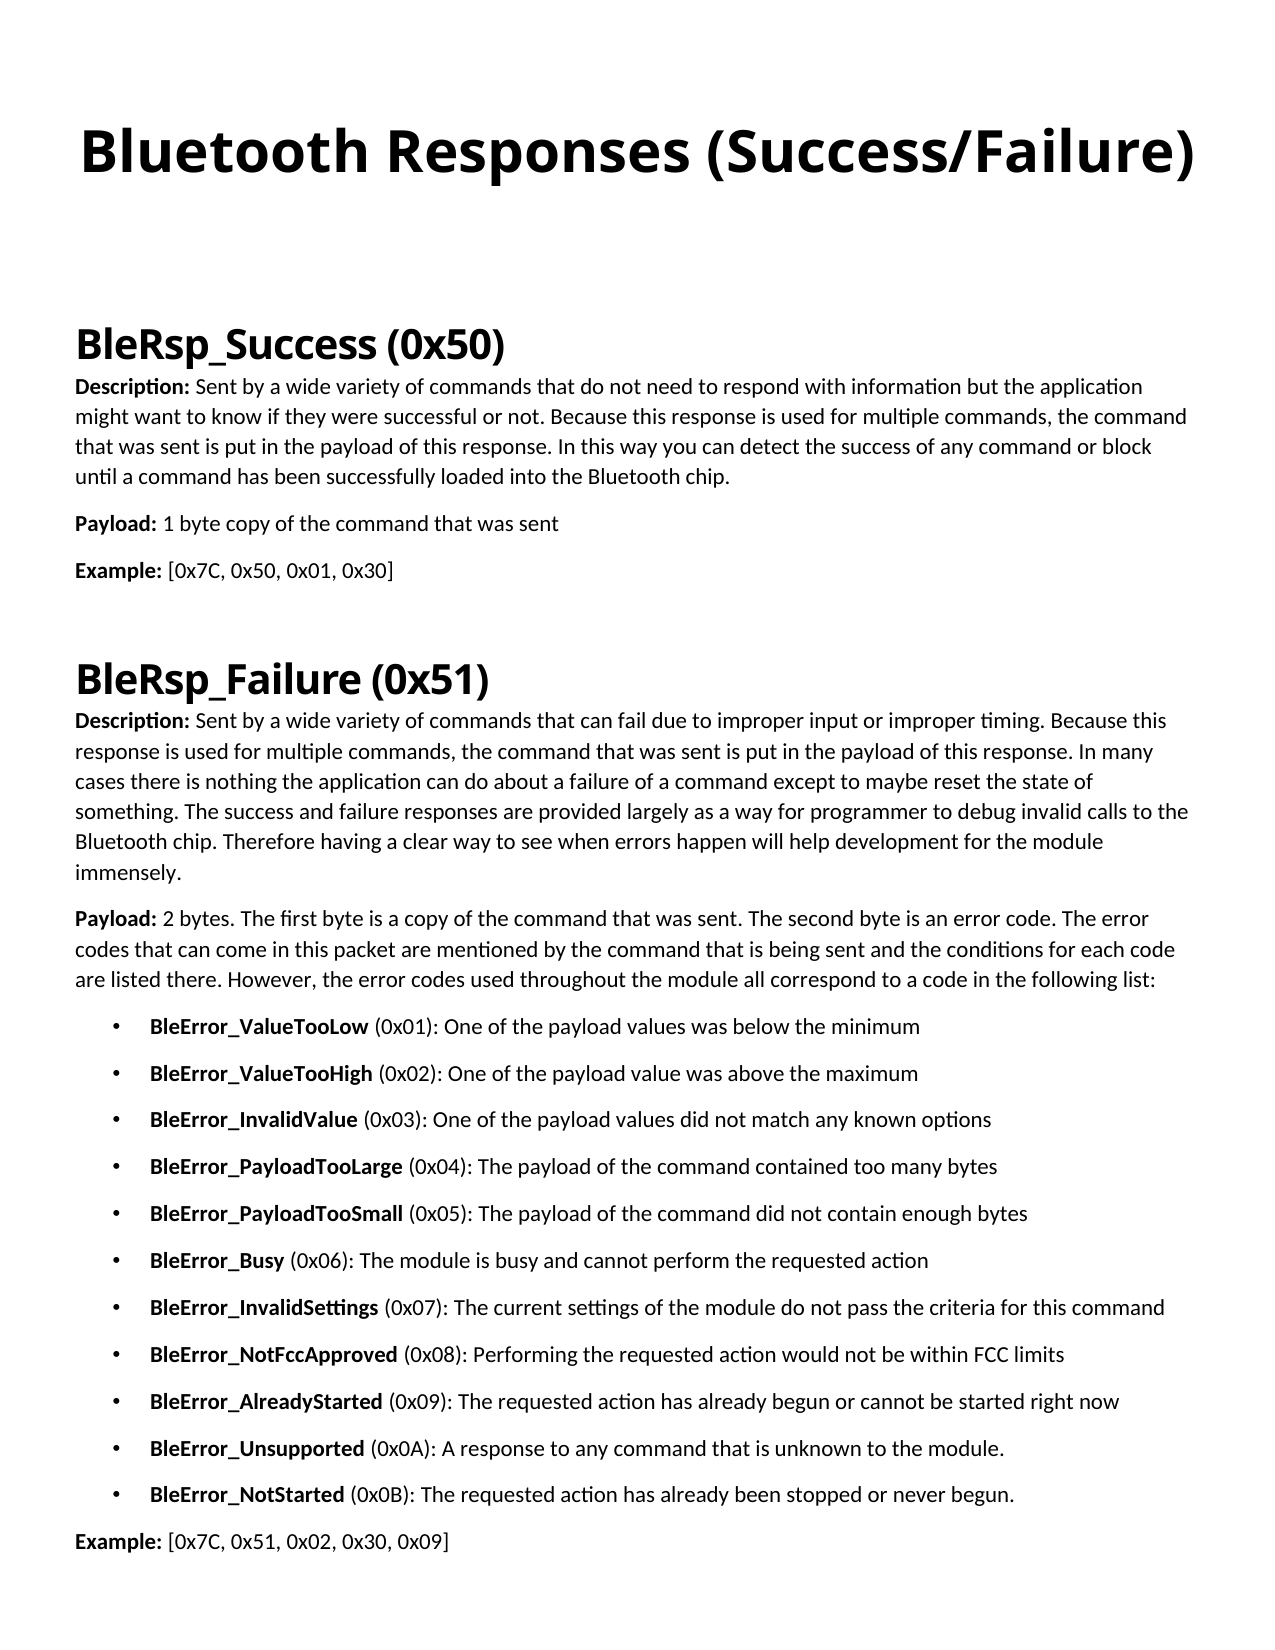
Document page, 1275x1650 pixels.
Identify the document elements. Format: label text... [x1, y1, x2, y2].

text Bluetooth Responses (Success/Failure) [75, 110, 1200, 189]
list BleError_InvalidSettings (0x07): The current settings of the module do not pass the criteria for this command [112, 1293, 1200, 1321]
list BleError_Busy (0x06): The module is busy and cannot perform the requested action [112, 1246, 1200, 1274]
text Description: Sent by a wide variety of commands that do not need to respond with information but the application might want to know if they were successful or not. Because this response is used for multiple commands, the command that was sent is put in the payload of this response. In this way you can detect the success of any command or block until a command has been successfully loaded into the Bluetooth chip. [75, 372, 1200, 490]
title BleRsp_Failure (0x51) [75, 650, 1200, 707]
text Payload: 2 bytes. The first byte is a copy of the command that was sent. The second byte is an error code. The error codes that can come in this packet are mentioned by the command that is being sent and the conditions for each code are listed there. However, the error codes used throughout the module all correspond to a code in the following list: [75, 904, 1200, 993]
list BleError_AlreadyStarted (0x09): The requested action has already begun or cannot be started right now [112, 1387, 1200, 1415]
list BleError_InvalidValue (0x03): One of the payload values did not match any known options [112, 1106, 1200, 1134]
list BleError_PayloadTooLarge (0x04): The payload of the command contained too many bytes [112, 1152, 1200, 1181]
list BleError_PayloadTooSmall (0x05): The payload of the command did not contain enough bytes [112, 1199, 1200, 1227]
text Payload: 1 byte copy of the command that was sent [75, 509, 1200, 537]
title BleRsp_Success (0x50) [75, 315, 1200, 372]
text Example: [0x7C, 0x51, 0x02, 0x30, 0x09] [75, 1527, 1200, 1556]
list BleError_NotFccApproved (0x08): Performing the requested action would not be within FCC limits [112, 1340, 1200, 1368]
list BleError_ValueTooLow (0x01): One of the payload values was below the minimum [112, 1012, 1200, 1040]
text Description: Sent by a wide variety of commands that can fail due to improper input or improper timing. Because this response is used for multiple commands, the command that was sent is put in the payload of this response. In many cases there is nothing the application can do about a failure of a command except to maybe reset the state of something. The success and failure responses are provided largely as a way for programmer to debug invalid calls to the Bluetooth chip. Therefore having a clear way to see when errors happen will help development for the module immensely. [75, 707, 1200, 886]
list BleError_NotStarted (0x0B): The requested action has already been stopped or never begun. [112, 1481, 1200, 1509]
list BleError_ValueTooHigh (0x02): One of the payload value was above the maximum [112, 1059, 1200, 1087]
list BleError_Unsupported (0x0A): A response to any command that is unknown to the module. [112, 1434, 1200, 1462]
text Example: [0x7C, 0x50, 0x01, 0x30] [75, 556, 1200, 584]
